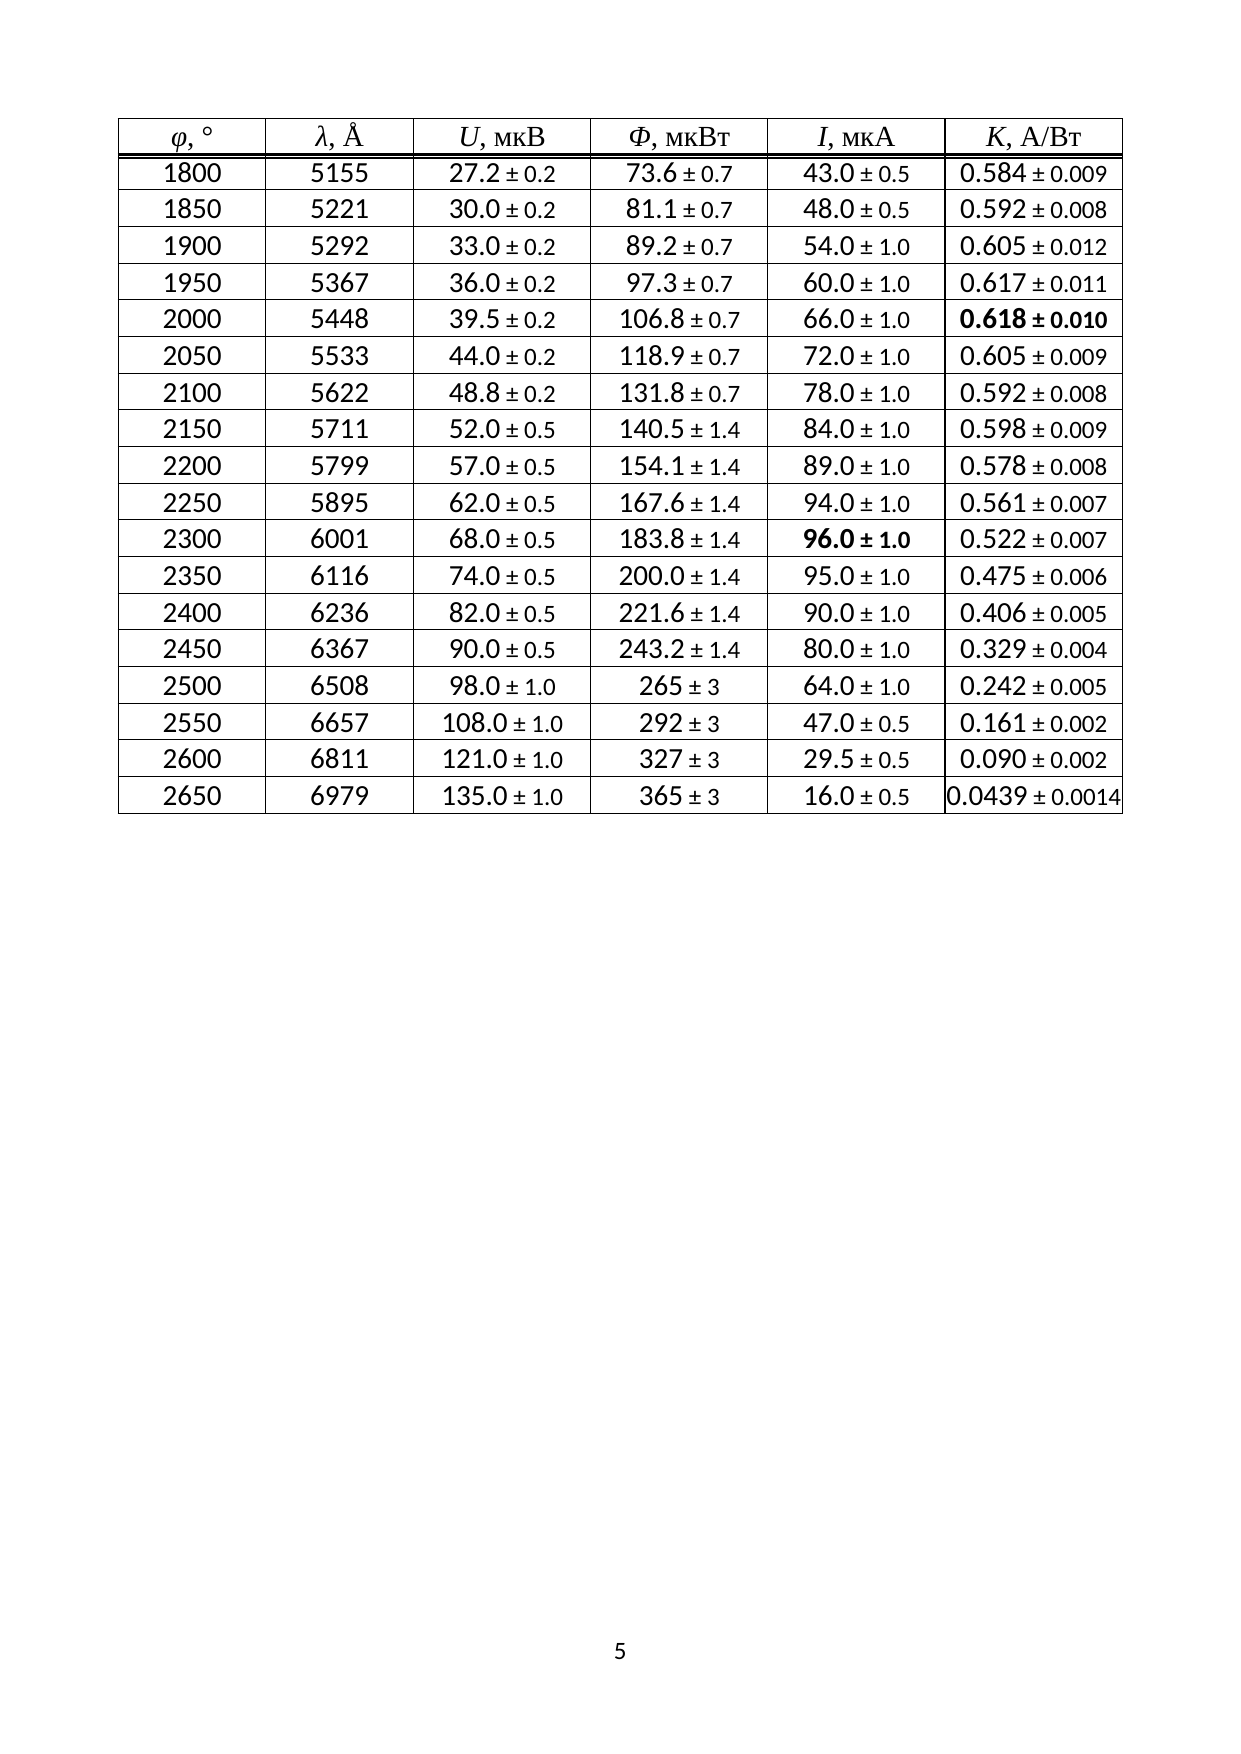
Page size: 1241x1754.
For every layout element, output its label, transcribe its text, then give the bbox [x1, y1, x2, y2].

table_cell 243.2 ± 1.4 [591, 630, 767, 666]
table_cell 89.0 ± 1.0 [768, 447, 944, 483]
table_cell 89.2 ± 0.7 [591, 227, 767, 263]
table_cell 27.2 ± 0.2 [414, 159, 590, 189]
table_cell 2250 [119, 484, 265, 519]
table_cell 0.242 ± 0.005 [946, 667, 1122, 703]
table_cell 0.329 ± 0.004 [946, 630, 1122, 666]
table_cell 0.522 ± 0.007 [946, 520, 1122, 556]
table_cell 200.0 ± 1.4 [591, 557, 767, 593]
table_cell 2150 [119, 410, 265, 446]
table_cell 0.605 ± 0.009 [946, 337, 1122, 373]
table_cell 5799 [266, 447, 413, 483]
table_cell 365 ± 3 [591, 777, 767, 813]
table_header Φ, мкВт [591, 119, 767, 153]
table_cell 82.0 ± 0.5 [414, 594, 590, 629]
table_cell 74.0 ± 0.5 [414, 557, 590, 593]
table_cell 2300 [119, 520, 265, 556]
table_cell 29.5 ± 0.5 [768, 740, 944, 776]
table_cell 0.592 ± 0.008 [946, 190, 1122, 226]
table_cell 78.0 ± 1.0 [768, 374, 944, 409]
table_cell 292 ± 3 [591, 704, 767, 739]
table_cell 95.0 ± 1.0 [768, 557, 944, 593]
table_cell 183.8 ± 1.4 [591, 520, 767, 556]
table_cell 80.0 ± 1.0 [768, 630, 944, 666]
table_cell 2100 [119, 374, 265, 409]
table_cell 90.0 ± 0.5 [414, 630, 590, 666]
table_cell 0.618 ± 0.010 [946, 300, 1122, 336]
table_cell 6236 [266, 594, 413, 629]
table_cell 54.0 ± 1.0 [768, 227, 944, 263]
table_cell 44.0 ± 0.2 [414, 337, 590, 373]
table_cell 5711 [266, 410, 413, 446]
table_cell 0.592 ± 0.008 [946, 374, 1122, 409]
table_cell 2200 [119, 447, 265, 483]
table_cell 66.0 ± 1.0 [768, 300, 944, 336]
table_header φ, ° [119, 119, 265, 153]
table_cell 154.1 ± 1.4 [591, 447, 767, 483]
table_cell 5221 [266, 190, 413, 226]
table_cell 72.0 ± 1.0 [768, 337, 944, 373]
table_cell 62.0 ± 0.5 [414, 484, 590, 519]
table_cell 5155 [266, 159, 413, 189]
table_header λ, Å [266, 119, 413, 153]
table_cell 2600 [119, 740, 265, 776]
table_cell 1850 [119, 190, 265, 226]
table_cell 2450 [119, 630, 265, 666]
table_cell 73.6 ± 0.7 [591, 159, 767, 189]
table_cell 167.6 ± 1.4 [591, 484, 767, 519]
table_cell 5622 [266, 374, 413, 409]
table_cell 33.0 ± 0.2 [414, 227, 590, 263]
table_cell 6508 [266, 667, 413, 703]
table_header U, мкВ [414, 119, 590, 153]
table_cell 48.8 ± 0.2 [414, 374, 590, 409]
table_cell 0.475 ± 0.006 [946, 557, 1122, 593]
table_cell 0.617 ± 0.011 [946, 264, 1122, 299]
table_cell 2400 [119, 594, 265, 629]
table_cell 265 ± 3 [591, 667, 767, 703]
table_cell 81.1 ± 0.7 [591, 190, 767, 226]
table_cell 30.0 ± 0.2 [414, 190, 590, 226]
table_cell 39.5 ± 0.2 [414, 300, 590, 336]
table_cell 135.0 ± 1.0 [414, 777, 590, 813]
table_cell 97.3 ± 0.7 [591, 264, 767, 299]
table_cell 6657 [266, 704, 413, 739]
table_cell 36.0 ± 0.2 [414, 264, 590, 299]
table_cell 43.0 ± 0.5 [768, 159, 944, 189]
table_cell 2650 [119, 777, 265, 813]
table_cell 2550 [119, 704, 265, 739]
table_cell 0.605 ± 0.012 [946, 227, 1122, 263]
table_cell 2500 [119, 667, 265, 703]
table_header K, А/Вт [946, 119, 1122, 153]
table_cell 6811 [266, 740, 413, 776]
table_cell 68.0 ± 0.5 [414, 520, 590, 556]
table_cell 6979 [266, 777, 413, 813]
table_cell 6001 [266, 520, 413, 556]
table_cell 16.0 ± 0.5 [768, 777, 944, 813]
table_cell 2050 [119, 337, 265, 373]
table_cell 0.578 ± 0.008 [946, 447, 1122, 483]
table_cell 6116 [266, 557, 413, 593]
table_cell 327 ± 3 [591, 740, 767, 776]
table_cell 90.0 ± 1.0 [768, 594, 944, 629]
table_cell 60.0 ± 1.0 [768, 264, 944, 299]
table_cell 1900 [119, 227, 265, 263]
table_cell 52.0 ± 0.5 [414, 410, 590, 446]
table_cell 118.9 ± 0.7 [591, 337, 767, 373]
table_cell 0.598 ± 0.009 [946, 410, 1122, 446]
table_cell 1800 [119, 159, 265, 189]
table_cell 5292 [266, 227, 413, 263]
table_cell 0.161 ± 0.002 [946, 704, 1122, 739]
table_cell 48.0 ± 0.5 [768, 190, 944, 226]
table_cell 1950 [119, 264, 265, 299]
table_cell 94.0 ± 1.0 [768, 484, 944, 519]
table_cell 6367 [266, 630, 413, 666]
table_cell 131.8 ± 0.7 [591, 374, 767, 409]
table_cell 5895 [266, 484, 413, 519]
table_cell 5448 [266, 300, 413, 336]
table_cell 108.0 ± 1.0 [414, 704, 590, 739]
table_cell 98.0 ± 1.0 [414, 667, 590, 703]
table_cell 57.0 ± 0.5 [414, 447, 590, 483]
table_cell 140.5 ± 1.4 [591, 410, 767, 446]
table_cell 0.584 ± 0.009 [946, 159, 1122, 189]
table_cell 2000 [119, 300, 265, 336]
table_cell 5533 [266, 337, 413, 373]
table_cell 0.090 ± 0.002 [946, 740, 1122, 776]
table_cell 121.0 ± 1.0 [414, 740, 590, 776]
table_cell 106.8 ± 0.7 [591, 300, 767, 336]
table_cell 5367 [266, 264, 413, 299]
table_header I, мкА [768, 119, 944, 153]
table_cell 96.0 ± 1.0 [768, 520, 944, 556]
table_cell 221.6 ± 1.4 [591, 594, 767, 629]
table_cell 84.0 ± 1.0 [768, 410, 944, 446]
table_cell 0.406 ± 0.005 [946, 594, 1122, 629]
table_cell 2350 [119, 557, 265, 593]
table_cell 0.561 ± 0.007 [946, 484, 1122, 519]
table_cell 0.0439 ± 0.0014 [946, 777, 1122, 813]
table_cell 64.0 ± 1.0 [768, 667, 944, 703]
table_cell 47.0 ± 0.5 [768, 704, 944, 739]
